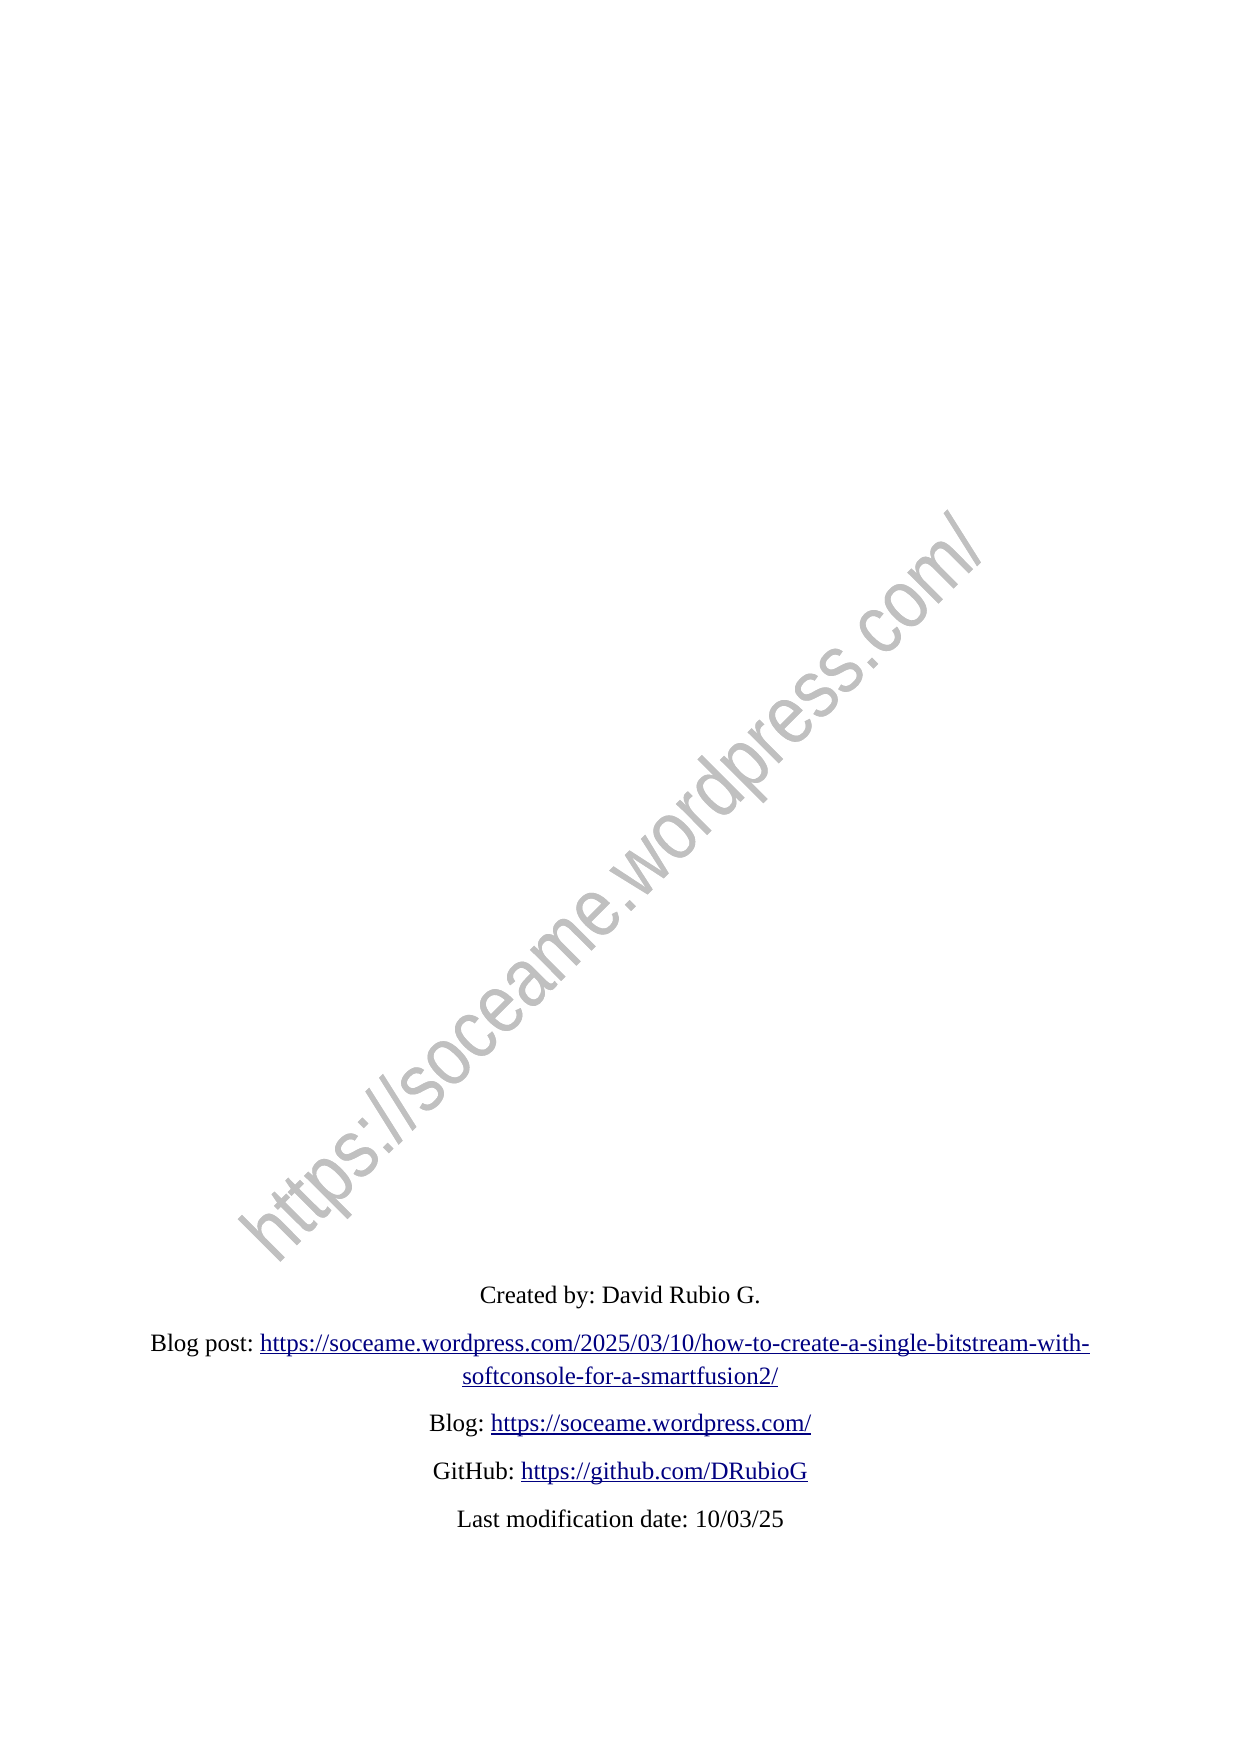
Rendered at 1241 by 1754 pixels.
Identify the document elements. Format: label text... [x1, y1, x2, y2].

text GitHub: https://github.com/DRubioG [118, 1456, 1122, 1485]
text Blog: https://soceame.wordpress.com/ [118, 1408, 1122, 1437]
text Blog post: https://soceame.wordpress.com/2025/03/10/how-to-create-a-single-bitstream-with-softconsole-for-a-smartfusion2/ [118, 1328, 1122, 1389]
text Created by: David Rubio G. [118, 1280, 1122, 1309]
text Last modification date: 10/03/25 [118, 1504, 1122, 1532]
